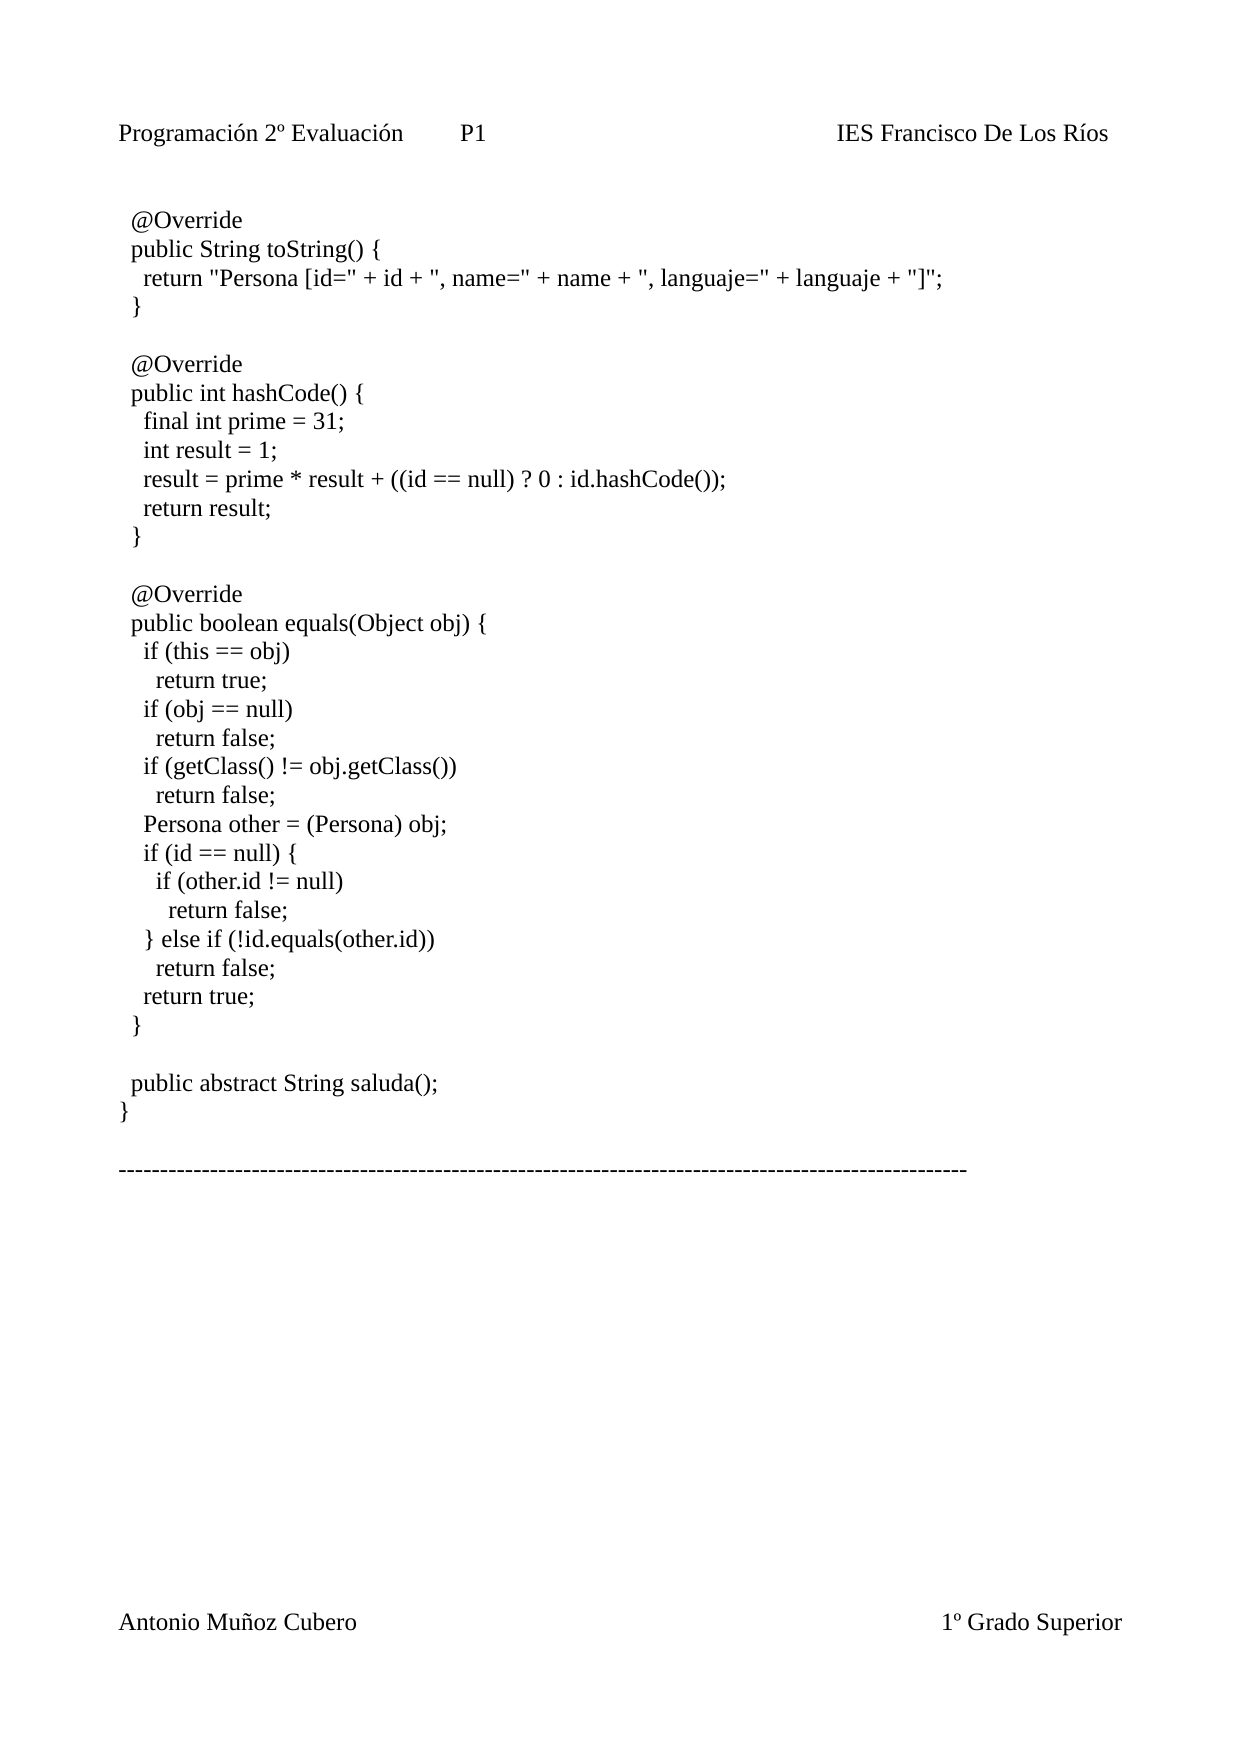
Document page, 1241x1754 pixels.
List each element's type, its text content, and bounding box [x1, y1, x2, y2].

text ------------------------------------------------------------------------------------------------------ [118, 1154, 1122, 1183]
text return true; [118, 981, 1122, 1010]
text return false; [118, 953, 1122, 981]
text } [118, 521, 1122, 550]
text if (other.id != null) [118, 866, 1122, 895]
text @Override [118, 205, 1122, 234]
text } [118, 291, 1122, 320]
text return false; [118, 895, 1122, 924]
text if (this == obj) [118, 636, 1122, 665]
text if (getClass() != obj.getClass()) [118, 751, 1122, 780]
text int result = 1; [118, 435, 1122, 464]
text Persona other = (Persona) obj; [118, 809, 1122, 838]
text @Override [118, 349, 1122, 378]
text return "Persona [id=" + id + ", name=" + name + ", languaje=" + languaje + "]"; [118, 263, 1122, 291]
text final int prime = 31; [118, 406, 1122, 435]
text } else if (!id.equals(other.id)) [118, 924, 1122, 953]
text return false; [118, 780, 1122, 809]
text public int hashCode() { [118, 378, 1122, 406]
text } [118, 1096, 1122, 1125]
text return result; [118, 493, 1122, 521]
text } [118, 1010, 1122, 1039]
text public boolean equals(Object obj) { [118, 608, 1122, 636]
text if (id == null) { [118, 838, 1122, 866]
text return false; [118, 723, 1122, 751]
text return true; [118, 665, 1122, 694]
text @Override [118, 579, 1122, 608]
text public abstract String saluda(); [118, 1068, 1122, 1096]
text if (obj == null) [118, 694, 1122, 723]
text public String toString() { [118, 234, 1122, 263]
text result = prime * result + ((id == null) ? 0 : id.hashCode()); [118, 464, 1122, 493]
